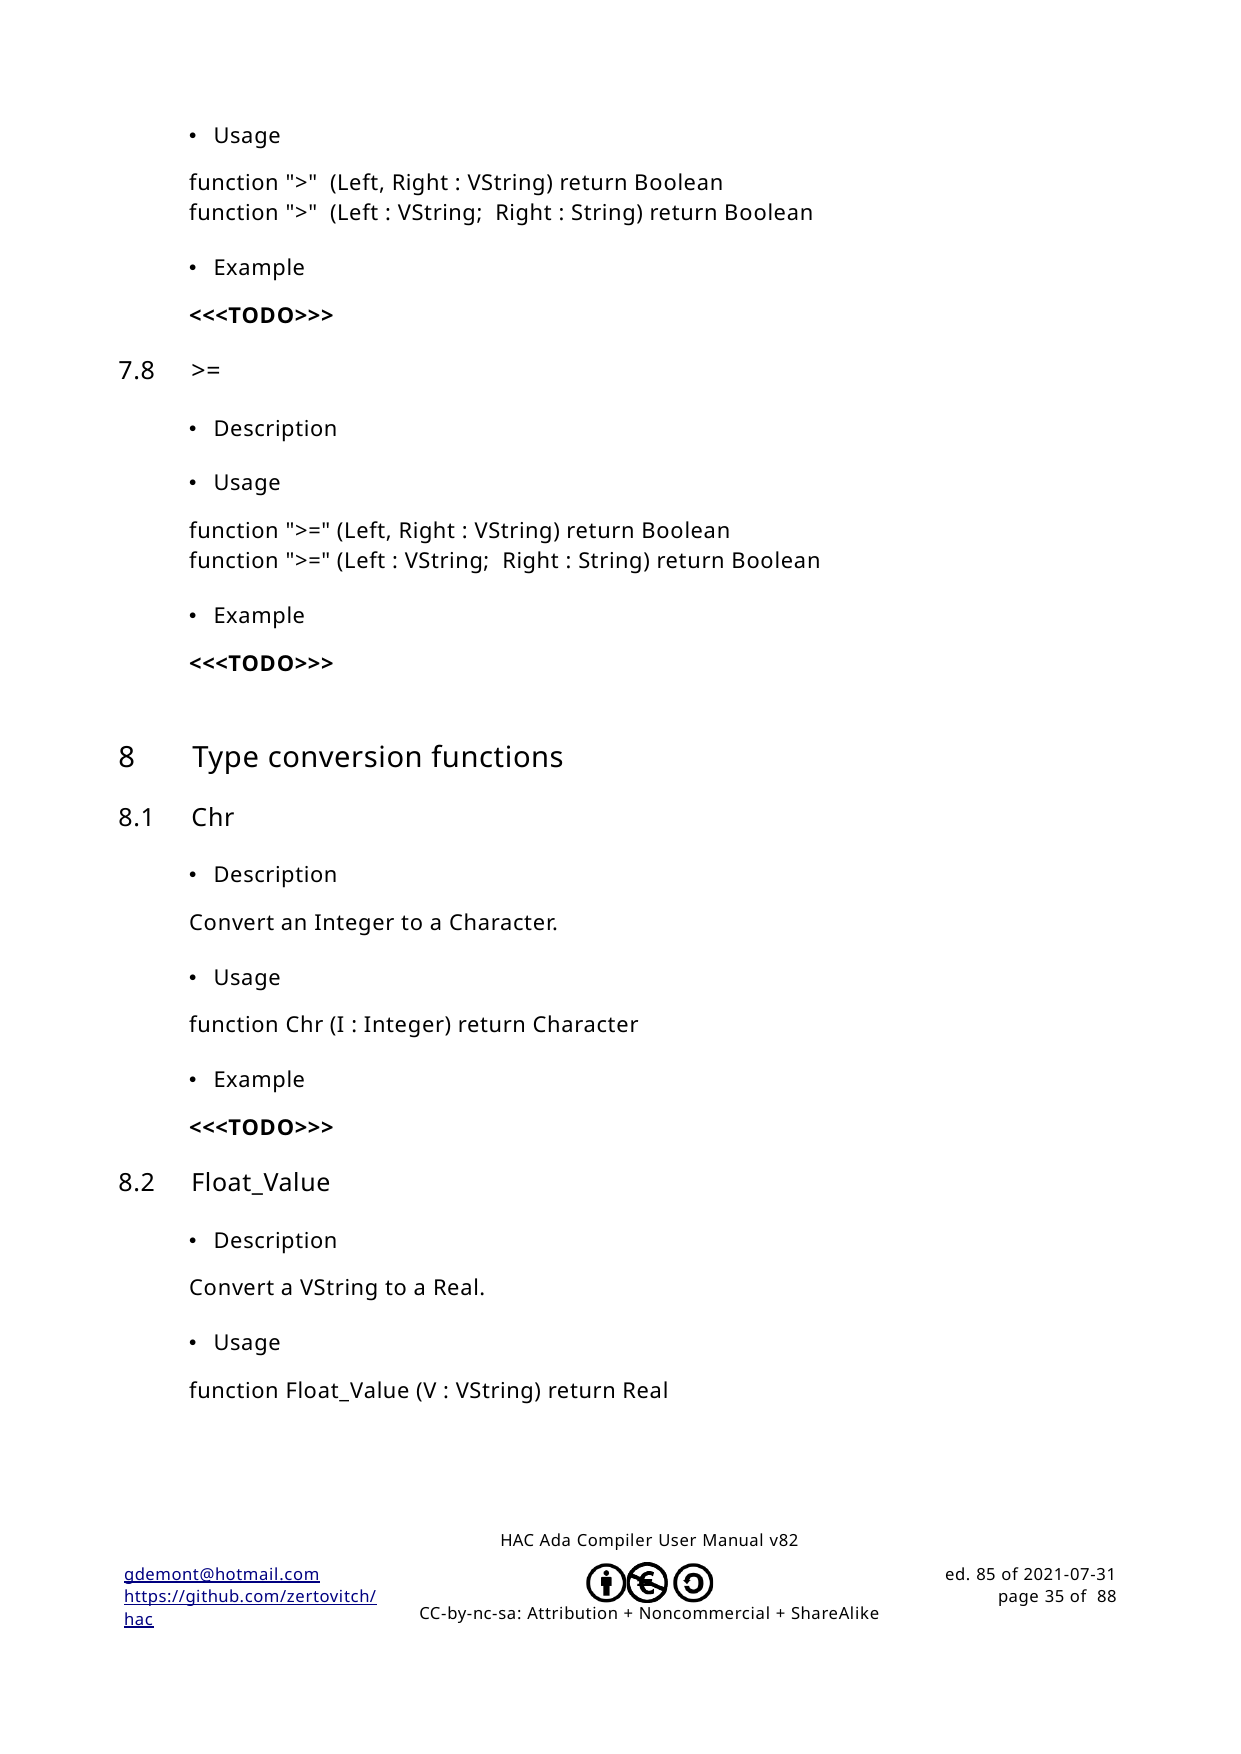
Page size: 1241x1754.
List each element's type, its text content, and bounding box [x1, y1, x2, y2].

subtitle Usage [189, 960, 1122, 991]
subtitle Usage [189, 466, 1122, 497]
subtitle Description [189, 1223, 1122, 1254]
subtitle Usage [189, 1326, 1122, 1357]
text <<<TODO>>> [189, 1112, 1122, 1142]
text function Float_Value (V : VString) return Real [189, 1374, 1122, 1404]
text Convert an Integer to a Character. [189, 907, 1122, 937]
subtitle Example [189, 1063, 1122, 1094]
subtitle Example [189, 251, 1122, 282]
subtitle Chr [118, 800, 1122, 834]
text <<<TODO>>> [189, 300, 1122, 330]
subtitle >= [118, 353, 1122, 387]
subtitle Description [189, 411, 1122, 442]
text function ">" (Left : VString; Right : String) return Boolean [189, 197, 1122, 227]
subtitle Float_Value [118, 1165, 1122, 1199]
text function ">=" (Left : VString; Right : String) return Boolean [189, 545, 1122, 575]
picture [585, 1562, 668, 1603]
subtitle Description [189, 858, 1122, 889]
subtitle Type conversion functions [118, 737, 1122, 776]
subtitle Example [189, 598, 1122, 630]
picture [672, 1562, 714, 1603]
text function ">" (Left, Right : VString) return Boolean [189, 167, 1122, 197]
text function ">=" (Left, Right : VString) return Boolean [189, 515, 1122, 545]
subtitle Usage [189, 118, 1122, 149]
text Convert a VString to a Real. [189, 1272, 1122, 1302]
text function Chr (I : Integer) return Character [189, 1009, 1122, 1039]
text <<<TODO>>> [189, 647, 1122, 677]
